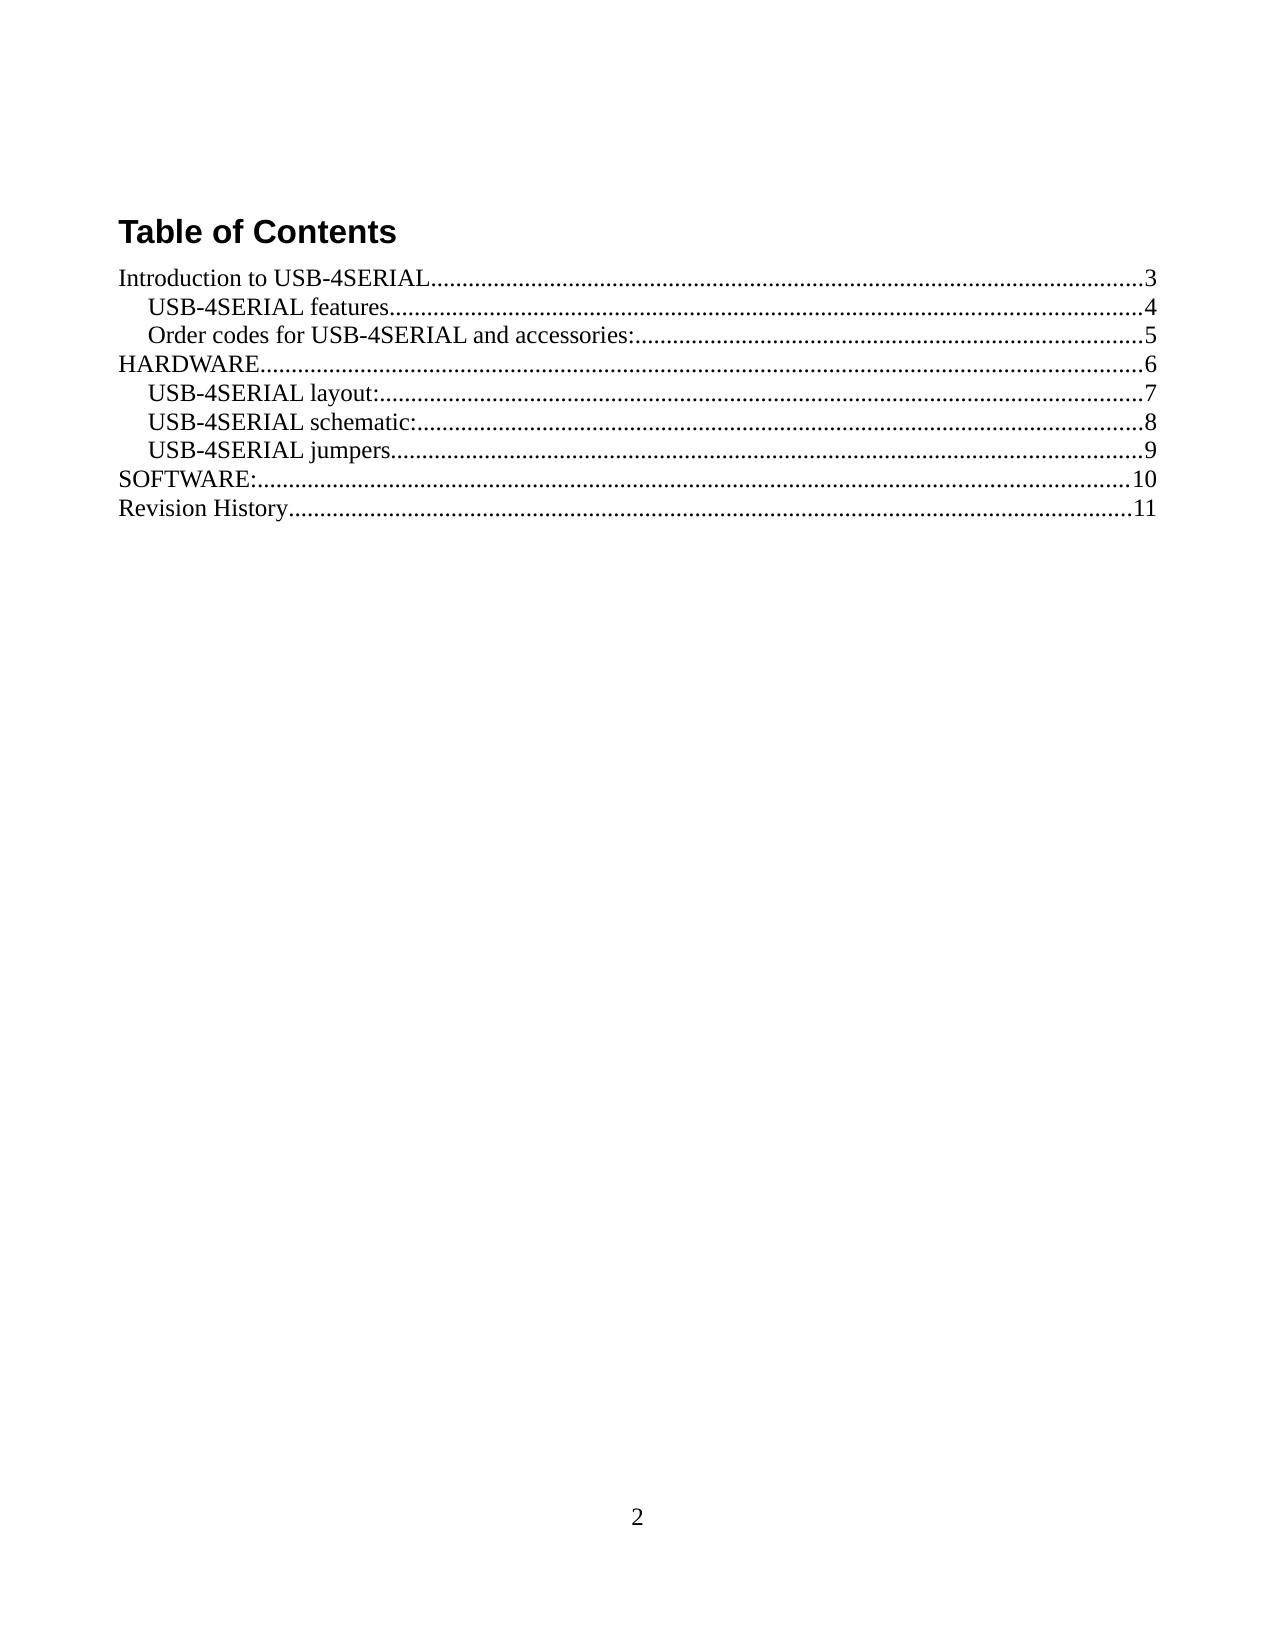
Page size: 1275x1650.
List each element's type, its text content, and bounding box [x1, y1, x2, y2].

text USB-4SERIAL schematic: 8 [148, 407, 1157, 435]
subtitle Table of Contents [118, 212, 1157, 250]
text Order codes for USB-4SERIAL and accessories: 5 [148, 320, 1157, 349]
text USB-4SERIAL layout: 7 [148, 378, 1157, 407]
text HARDWARE 6 [118, 349, 1157, 378]
text SOFTWARE: 10 [118, 464, 1157, 493]
text USB-4SERIAL features 4 [148, 292, 1157, 320]
text Revision History 11 [118, 493, 1157, 522]
text USB-4SERIAL jumpers 9 [148, 435, 1157, 464]
text Introduction to USB-4SERIAL 3 [118, 263, 1157, 292]
